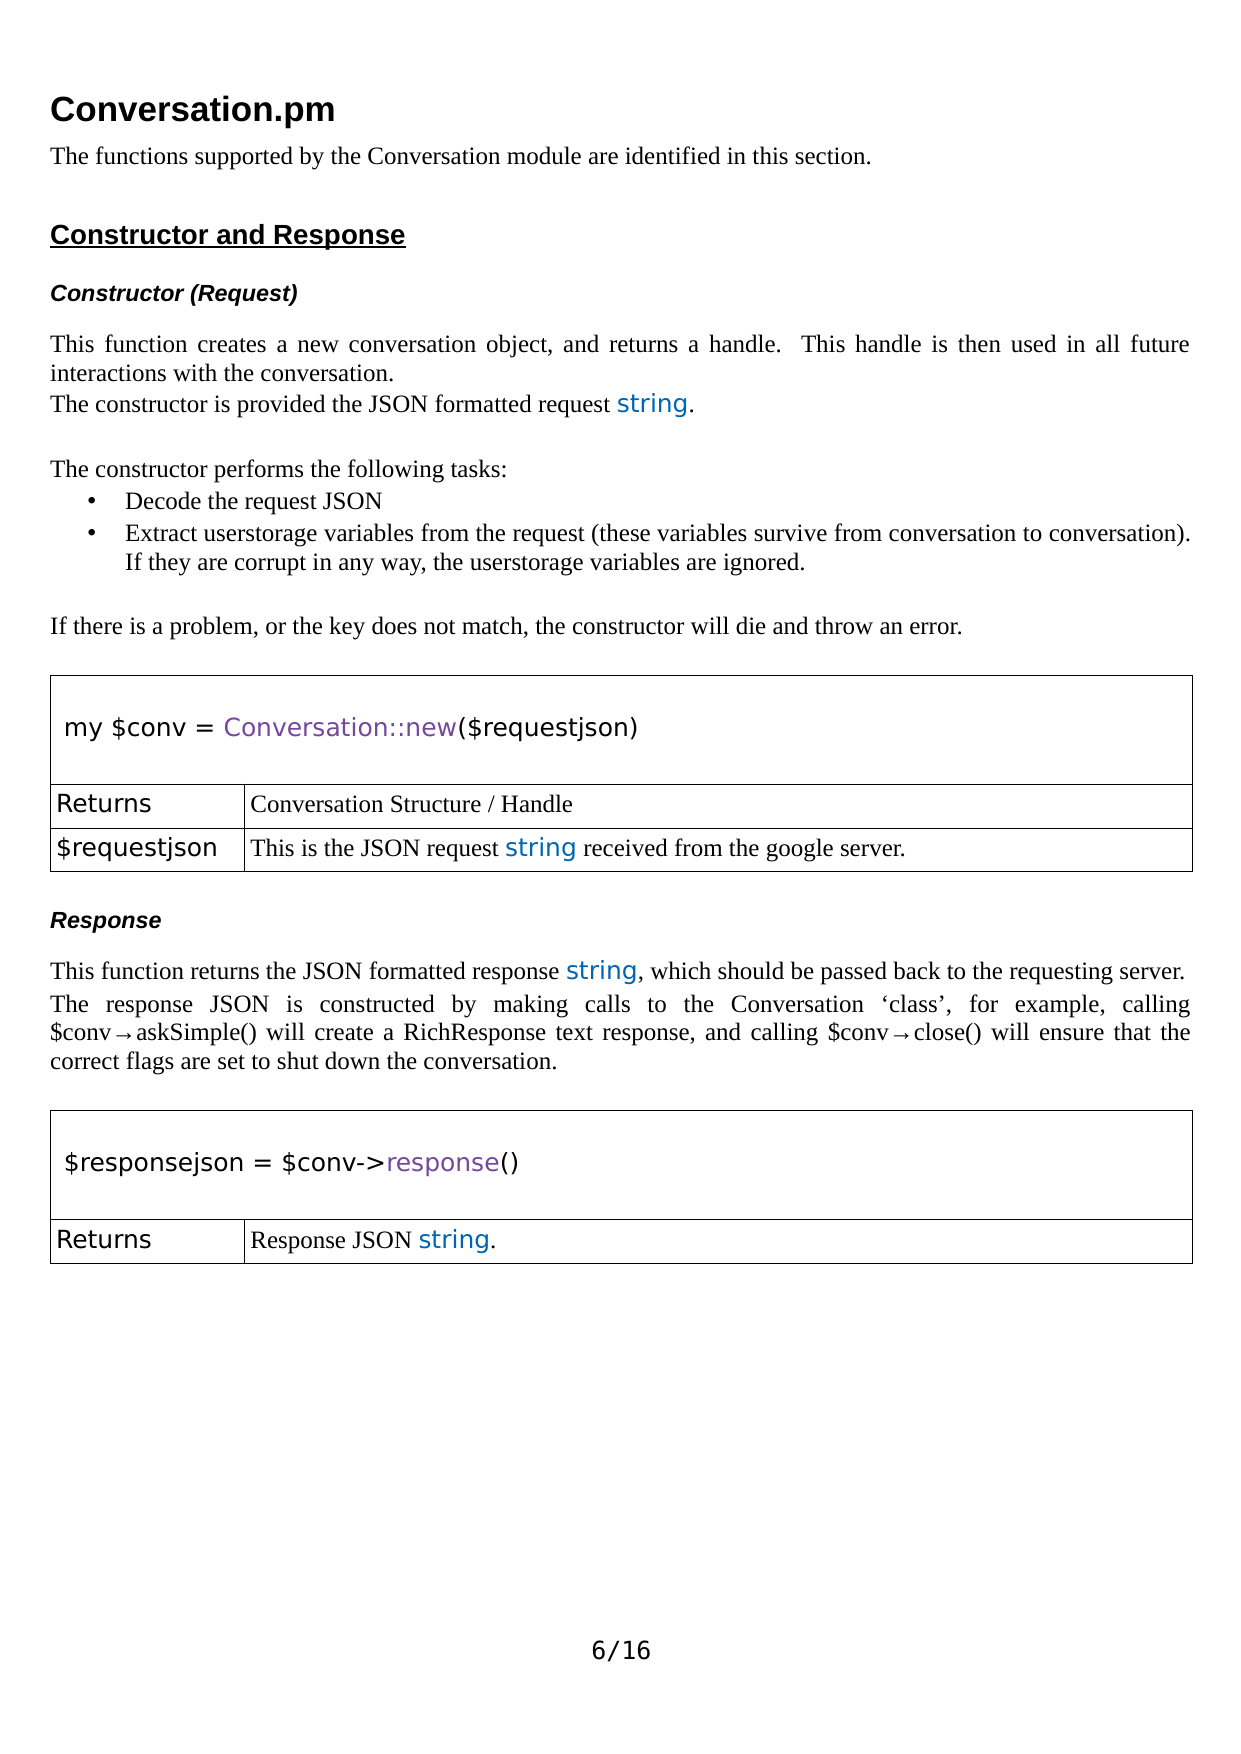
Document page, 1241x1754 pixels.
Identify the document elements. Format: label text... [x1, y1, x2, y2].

text If there is a problem, or the key does not match, the constructor will die and throw an error. [50, 611, 1192, 639]
list Extract userstorage variables from the request (these variables survive from conversation to conversation). If they are corrupt in any way, the userstorage variables are ignored. [87, 518, 1192, 576]
table_header my $conv = Conversation::new($requestjson) [51, 676, 1192, 783]
text The response JSON is constructed by making calls to the Conversation ‘class’, for example, calling $conv→askSimple() will create a RichResponse text response, and calling $conv→close() will ensure that the correct flags are set to shut down the conversation. [50, 989, 1192, 1075]
subtitle Conversation.pm [50, 88, 1192, 129]
subtitle Constructor and Response [50, 218, 1192, 250]
table_cell Conversation Structure / Handle [245, 785, 1192, 827]
table_cell This is the JSON request string received from the google server. [245, 829, 1192, 871]
list Decode the request JSON [87, 486, 1192, 515]
table_cell Returns [51, 785, 244, 827]
table_header $responsejson = $conv->response() [51, 1111, 1192, 1219]
text The functions supported by the Conversation module are identified in this section. [50, 141, 1192, 170]
subtitle Constructor (Request) [50, 279, 1192, 306]
subtitle Response [50, 907, 1192, 933]
text This function creates a new conversation object, and returns a handle. This handle is then used in all future interactions with the conversation. [50, 329, 1192, 386]
text This function returns the JSON formatted response string, which should be passed back to the requesting server. [50, 956, 1192, 986]
text The constructor performs the following tasks: [50, 454, 1192, 483]
table_cell $requestjson [51, 829, 244, 871]
table_cell Returns [51, 1220, 244, 1263]
table_cell Response JSON string. [245, 1220, 1192, 1263]
text The constructor is provided the JSON formatted request string. [50, 389, 1192, 419]
